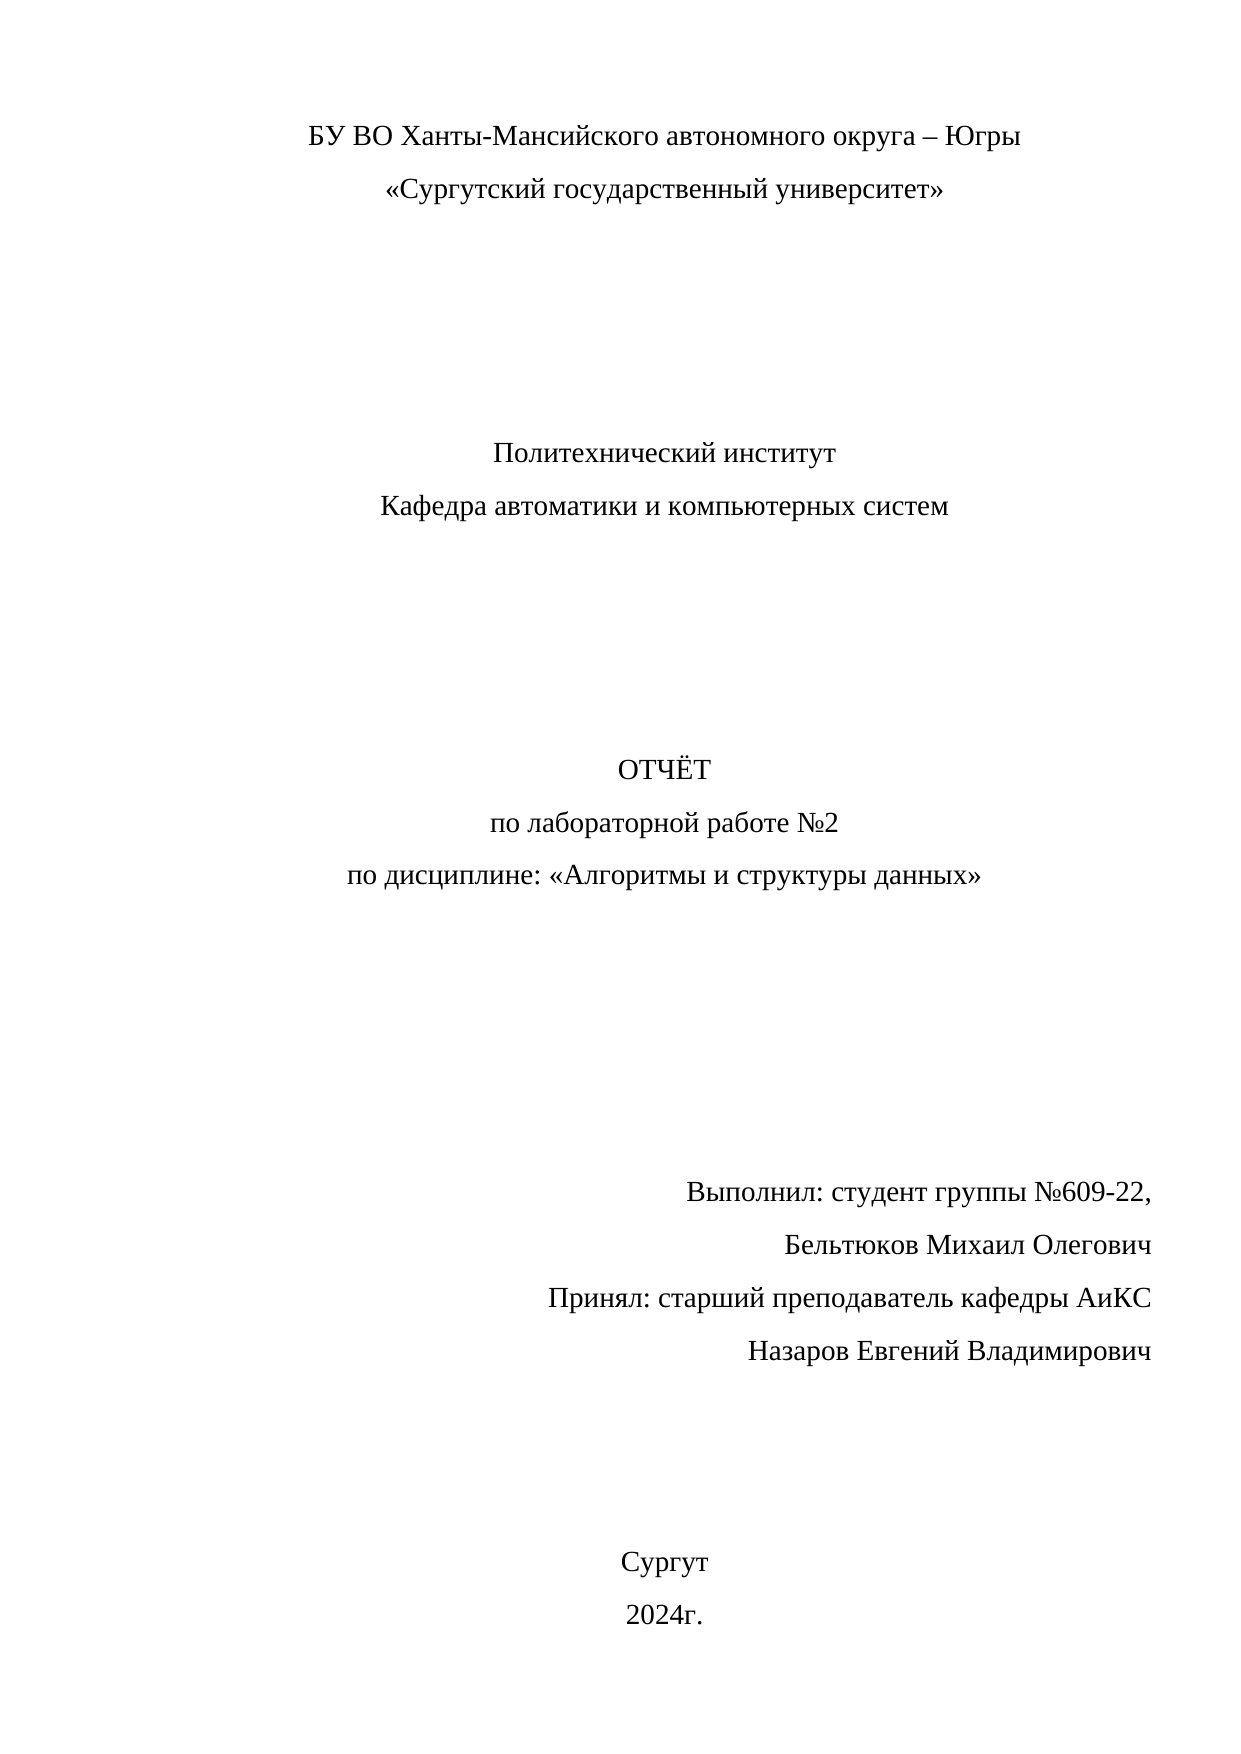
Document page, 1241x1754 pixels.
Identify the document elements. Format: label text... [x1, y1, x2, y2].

text БУ ВО Ханты-Мансийского автономного округа – Югры [177, 118, 1152, 152]
text ОТЧЁТ [177, 752, 1152, 785]
text «Сургутский государственный университет» [177, 171, 1152, 204]
text Политехнический институт [177, 435, 1152, 468]
text по дисциплине: «Алгоритмы и структуры данных» [177, 857, 1152, 891]
text по лабораторной работе №2 [177, 805, 1152, 838]
text Бельтюков Михаил Олегович [177, 1227, 1152, 1261]
text Сургут [177, 1544, 1152, 1578]
text Кафедра автоматики и компьютерных систем [177, 488, 1152, 521]
text Назаров Евгений Владимирович [177, 1333, 1152, 1366]
text Принял: старший преподаватель кафедры АиКС [177, 1280, 1152, 1313]
text Выполнил: студент группы №609-22, [177, 1174, 1152, 1208]
text 2024г. [177, 1597, 1152, 1630]
